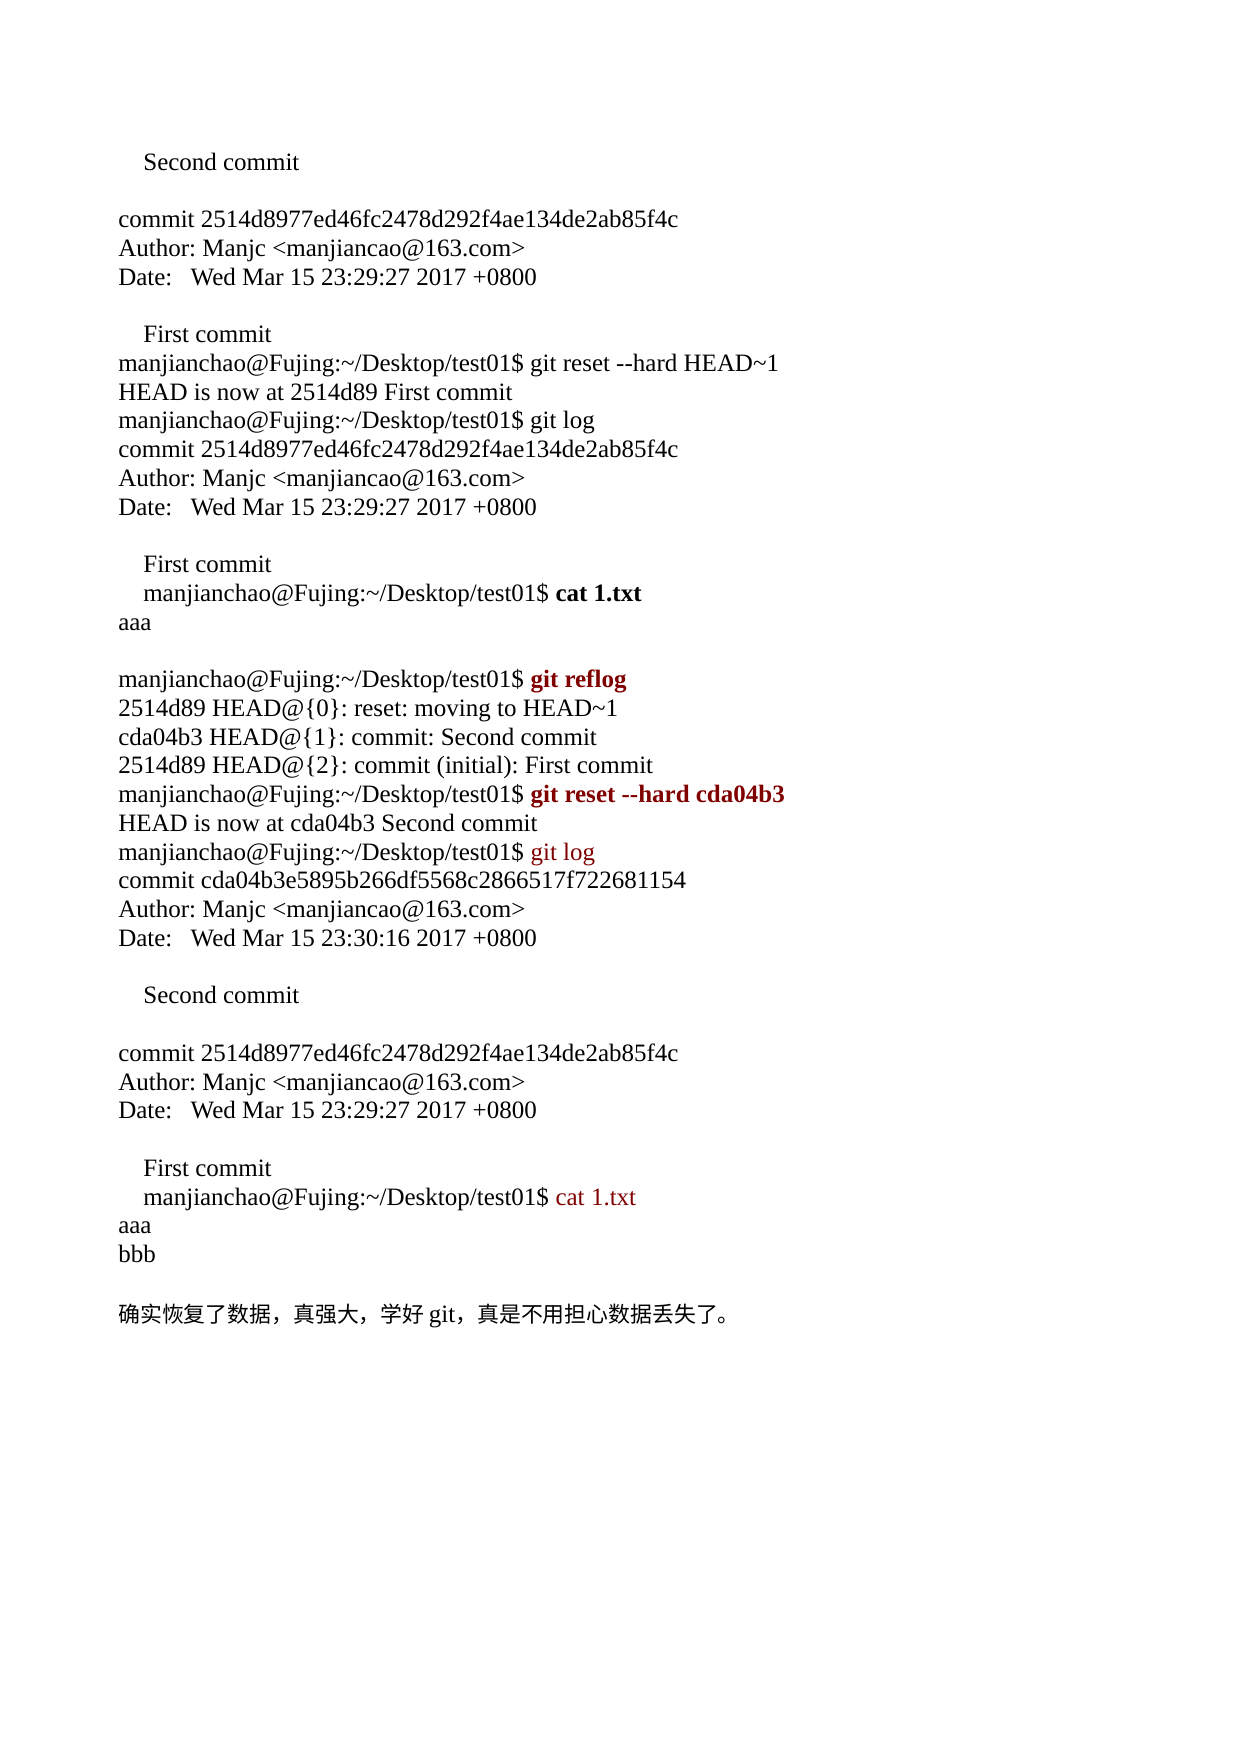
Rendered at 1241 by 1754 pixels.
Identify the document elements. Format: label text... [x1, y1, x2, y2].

text manjianchao@Fujing:~/Desktop/test01$ git log [118, 837, 1122, 866]
text HEAD is now at cda04b3 Second commit [118, 808, 1122, 837]
text 2514d89 HEAD@{0}: reset: moving to HEAD~1 [118, 693, 1122, 722]
text Author: Manjc <manjiancao@163.com> [118, 233, 1122, 262]
text First commit [118, 549, 1122, 578]
text commit 2514d8977ed46fc2478d292f4ae134de2ab85f4c [118, 204, 1122, 233]
text Date: Wed Mar 15 23:30:16 2017 +0800 [118, 923, 1122, 952]
text Second commit [118, 981, 1122, 1009]
text bbb [118, 1239, 1122, 1268]
text manjianchao@Fujing:~/Desktop/test01$ cat 1.txt [118, 578, 1122, 607]
text manjianchao@Fujing:~/Desktop/test01$ git reset --hard HEAD~1 [118, 348, 1122, 377]
text 2514d89 HEAD@{2}: commit (initial): First commit [118, 751, 1122, 779]
text manjianchao@Fujing:~/Desktop/test01$ git reflog [118, 664, 1122, 693]
text commit cda04b3e5895b266df5568c2866517f722681154 [118, 866, 1122, 894]
text First commit [118, 319, 1122, 348]
text commit 2514d8977ed46fc2478d292f4ae134de2ab85f4c [118, 434, 1122, 463]
text manjianchao@Fujing:~/Desktop/test01$ git log [118, 406, 1122, 434]
text Date: Wed Mar 15 23:29:27 2017 +0800 [118, 262, 1122, 291]
text aaa [118, 607, 1122, 636]
text First commit [118, 1153, 1122, 1182]
text Date: Wed Mar 15 23:29:27 2017 +0800 [118, 1096, 1122, 1124]
text manjianchao@Fujing:~/Desktop/test01$ git reset --hard cda04b3 [118, 779, 1122, 808]
text aaa [118, 1211, 1122, 1239]
text Date: Wed Mar 15 23:29:27 2017 +0800 [118, 492, 1122, 521]
text commit 2514d8977ed46fc2478d292f4ae134de2ab85f4c [118, 1038, 1122, 1067]
text cda04b3 HEAD@{1}: commit: Second commit [118, 722, 1122, 751]
text Author: Manjc <manjiancao@163.com> [118, 463, 1122, 492]
text manjianchao@Fujing:~/Desktop/test01$ cat 1.txt [118, 1182, 1122, 1211]
text Author: Manjc <manjiancao@163.com> [118, 894, 1122, 923]
text Second commit [118, 147, 1122, 176]
text HEAD is now at 2514d89 First commit [118, 377, 1122, 406]
text Author: Manjc <manjiancao@163.com> [118, 1067, 1122, 1096]
text 确实恢复了数据，真强大，学好git，真是不用担心数据丢失了。 [118, 1297, 1122, 1328]
